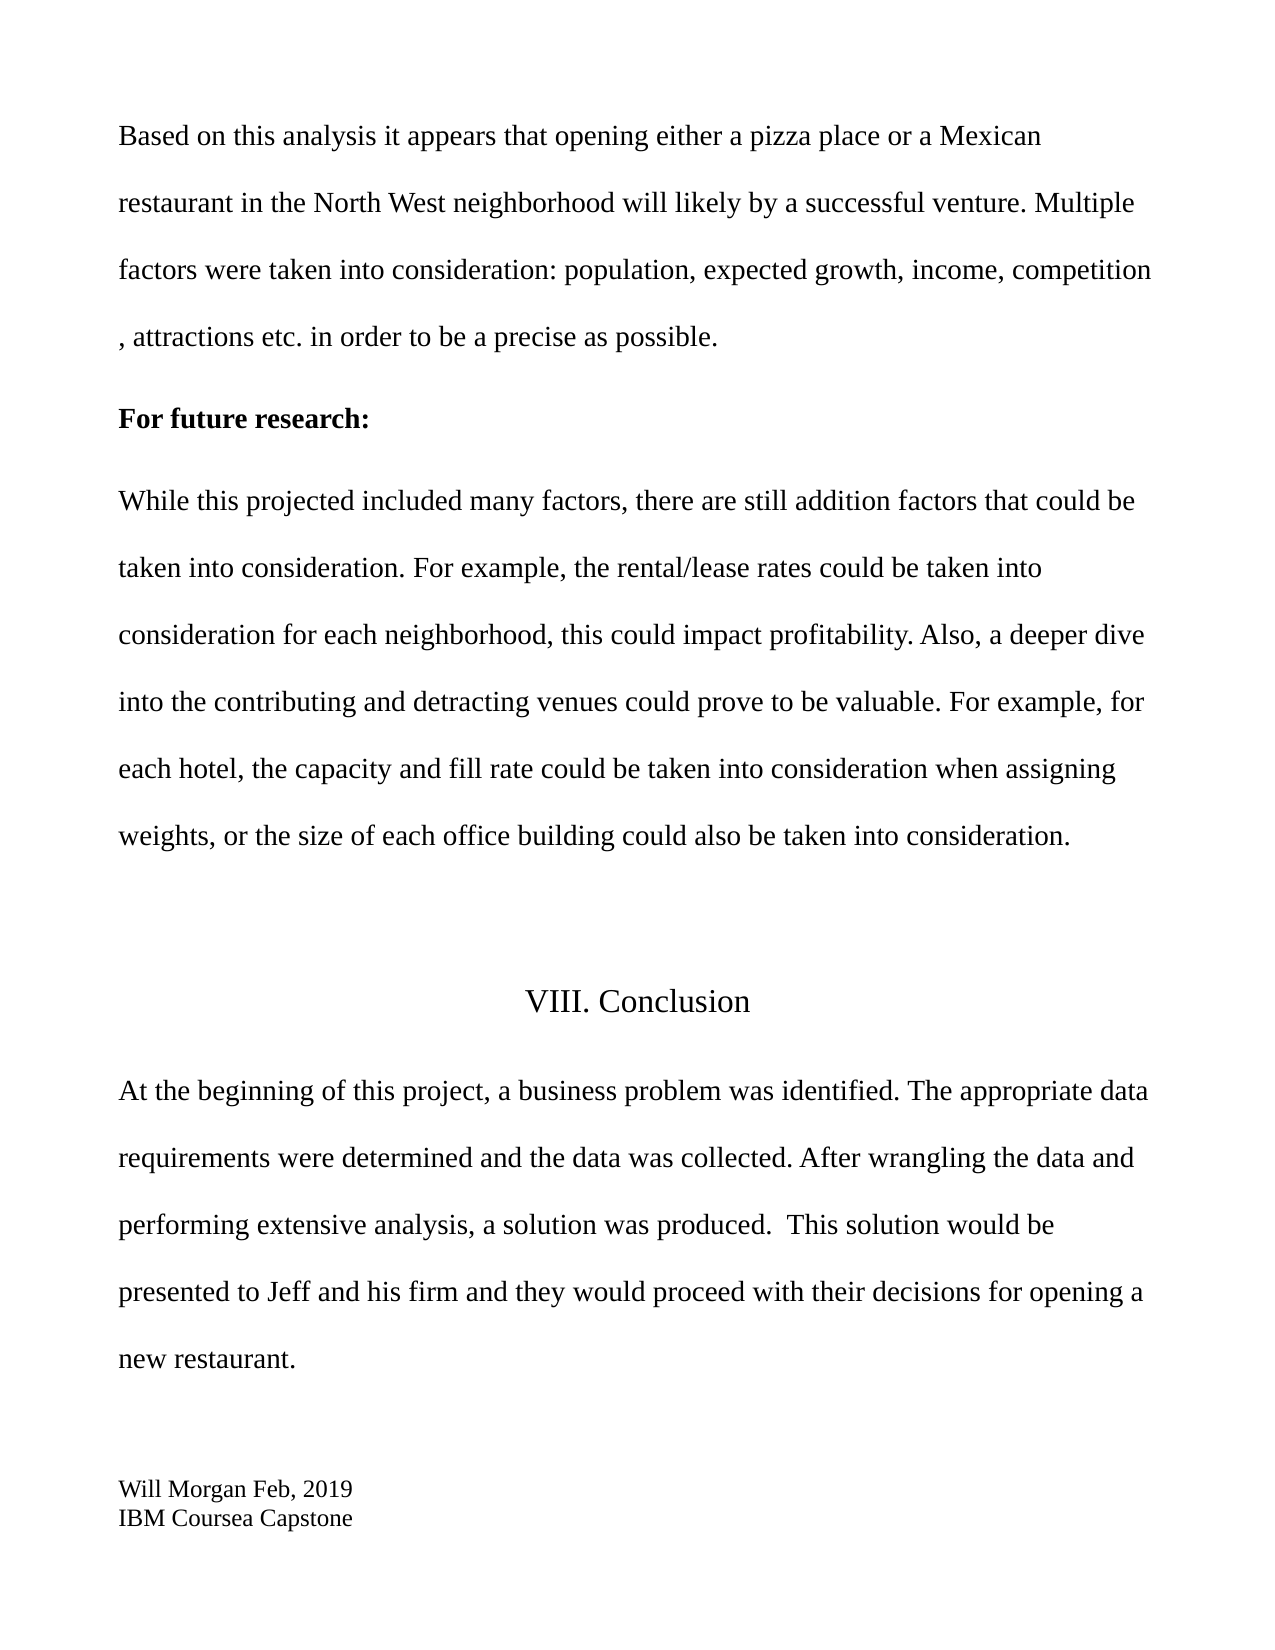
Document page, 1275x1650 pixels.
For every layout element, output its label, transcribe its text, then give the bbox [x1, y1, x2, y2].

text VIII. Conclusion [118, 981, 1157, 1020]
text While this projected included many factors, there are still addition factors that could be taken into consideration. For example, the rental/lease rates could be taken into consideration for each neighborhood, this could impact profitability. Also, a deeper dive into the contributing and detracting venues could prove to be valuable. For example, for each hotel, the capacity and fill rate could be taken into consideration when assigning weights, or the size of each office building could also be taken into consideration. [118, 483, 1157, 852]
text For future research: [118, 401, 1157, 434]
text At the beginning of this project, a business problem was identified. The appropriate data requirements were determined and the data was collected. After wrangling the data and performing extensive analysis, a solution was produced. This solution would be presented to Jeff and his firm and they would proceed with their decisions for opening a new restaurant. [118, 1073, 1157, 1374]
text Based on this analysis it appears that opening either a pizza place or a Mexican restaurant in the North West neighborhood will likely by a successful venture. Multiple factors were taken into consideration: population, expected growth, income, competition , attractions etc. in order to be a precise as possible. [118, 118, 1157, 353]
